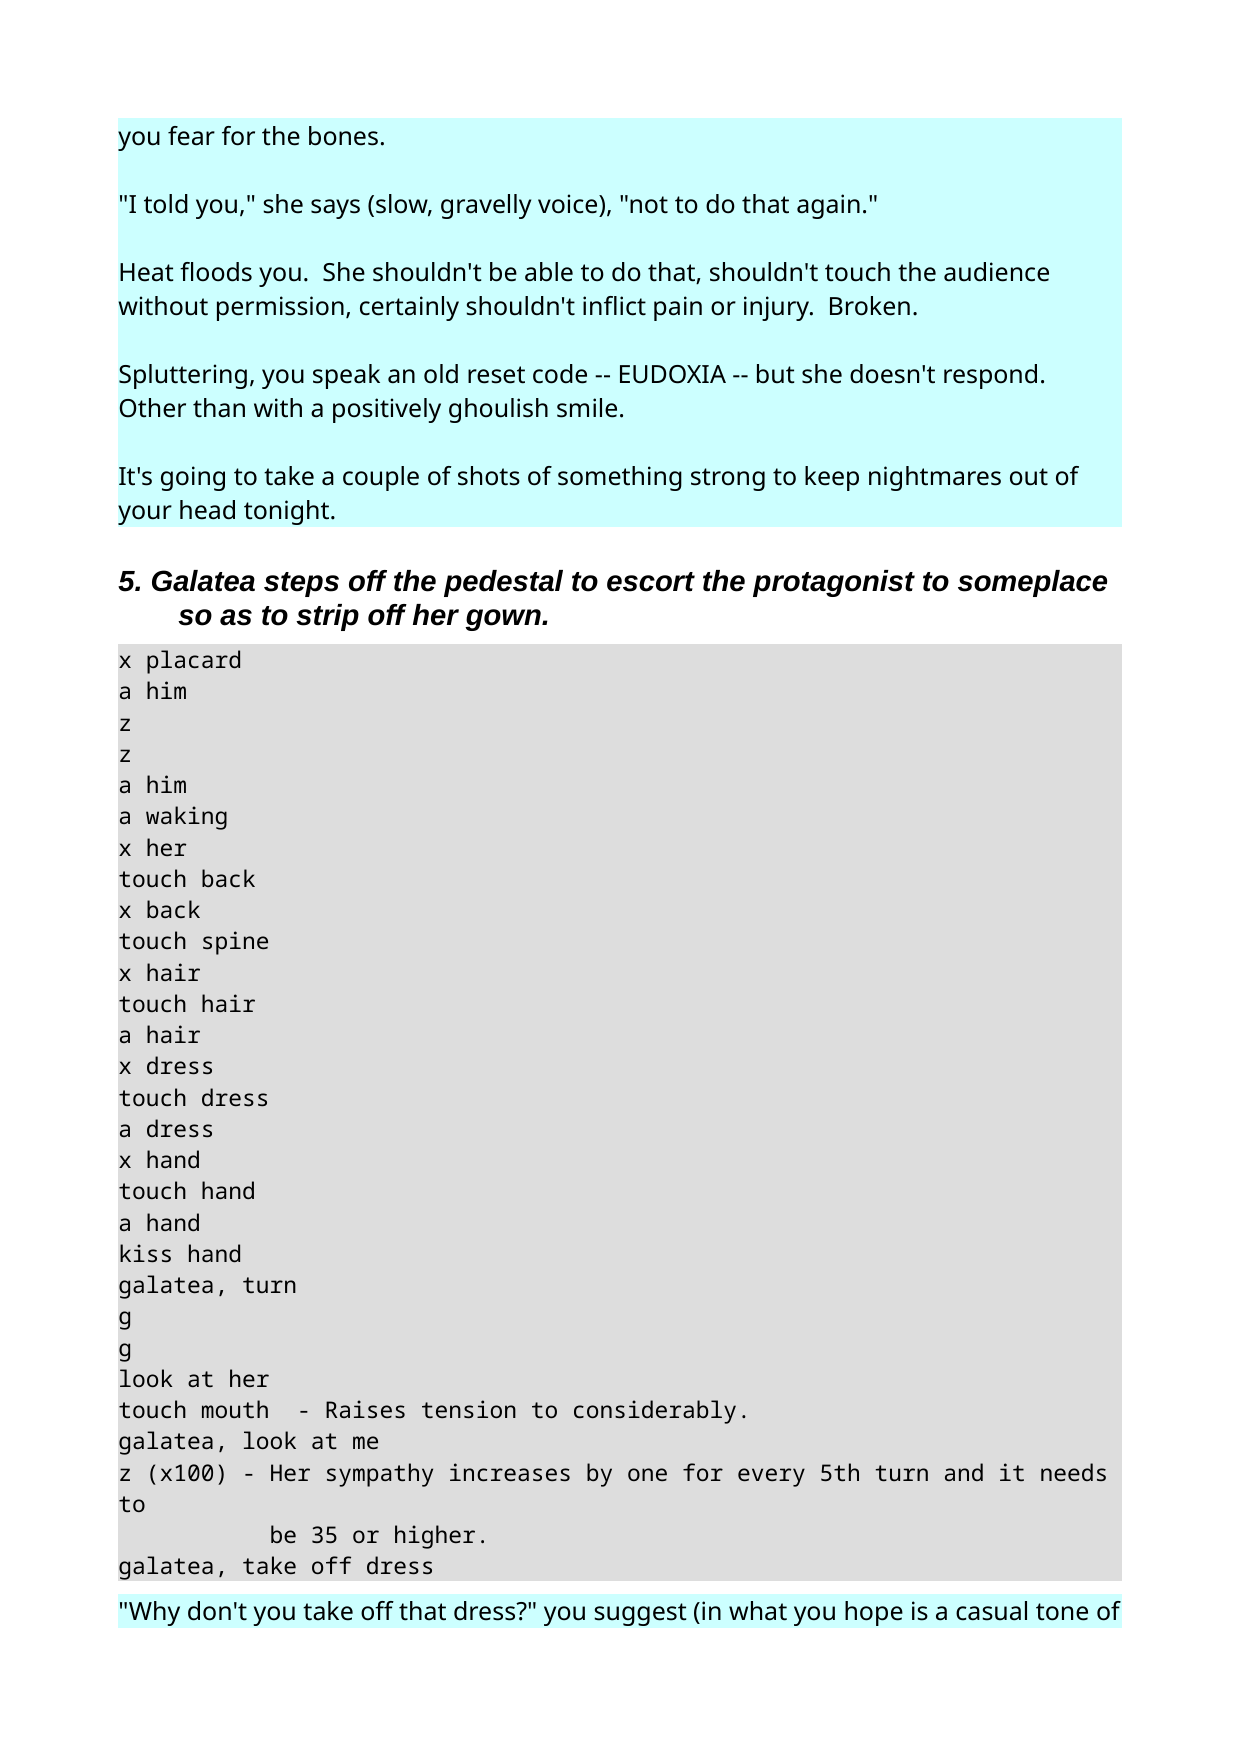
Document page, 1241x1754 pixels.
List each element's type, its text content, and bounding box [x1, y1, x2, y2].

text x placard a him z z a him a waking x her touch back x back touch spine x hair touch hair a hair x dress touch dress a dress x hand touch hand a hand kiss hand galatea, turn g g look at her touch mouth - Raises tension to considerably. galatea, look at me z (x100) - Her sympathy increases by one for every 5th turn and it needs to be 35 or higher. galatea, take off dress [118, 644, 1122, 1581]
text "Why don't you take off that dress?" you suggest (in what you hope is a casual tone of [118, 1594, 1122, 1628]
subtitle 5. Galatea steps off the pedestal to escort the protagonist to someplace so as to strip off her gown. [118, 564, 1122, 631]
text you fear for the bones. "I told you," she says (slow, gravelly voice), "not to do that again." Heat floods you. She shouldn't be able to do that, shouldn't touch the audience without permission, certainly shouldn't inflict pain or injury. Broken. Spluttering, you speak an old reset code -- EUDOXIA -- but she doesn't respond. Other than with a positively ghoulish smile. It's going to take a couple of shots of something strong to keep nightmares out of your head tonight. [118, 118, 1122, 527]
